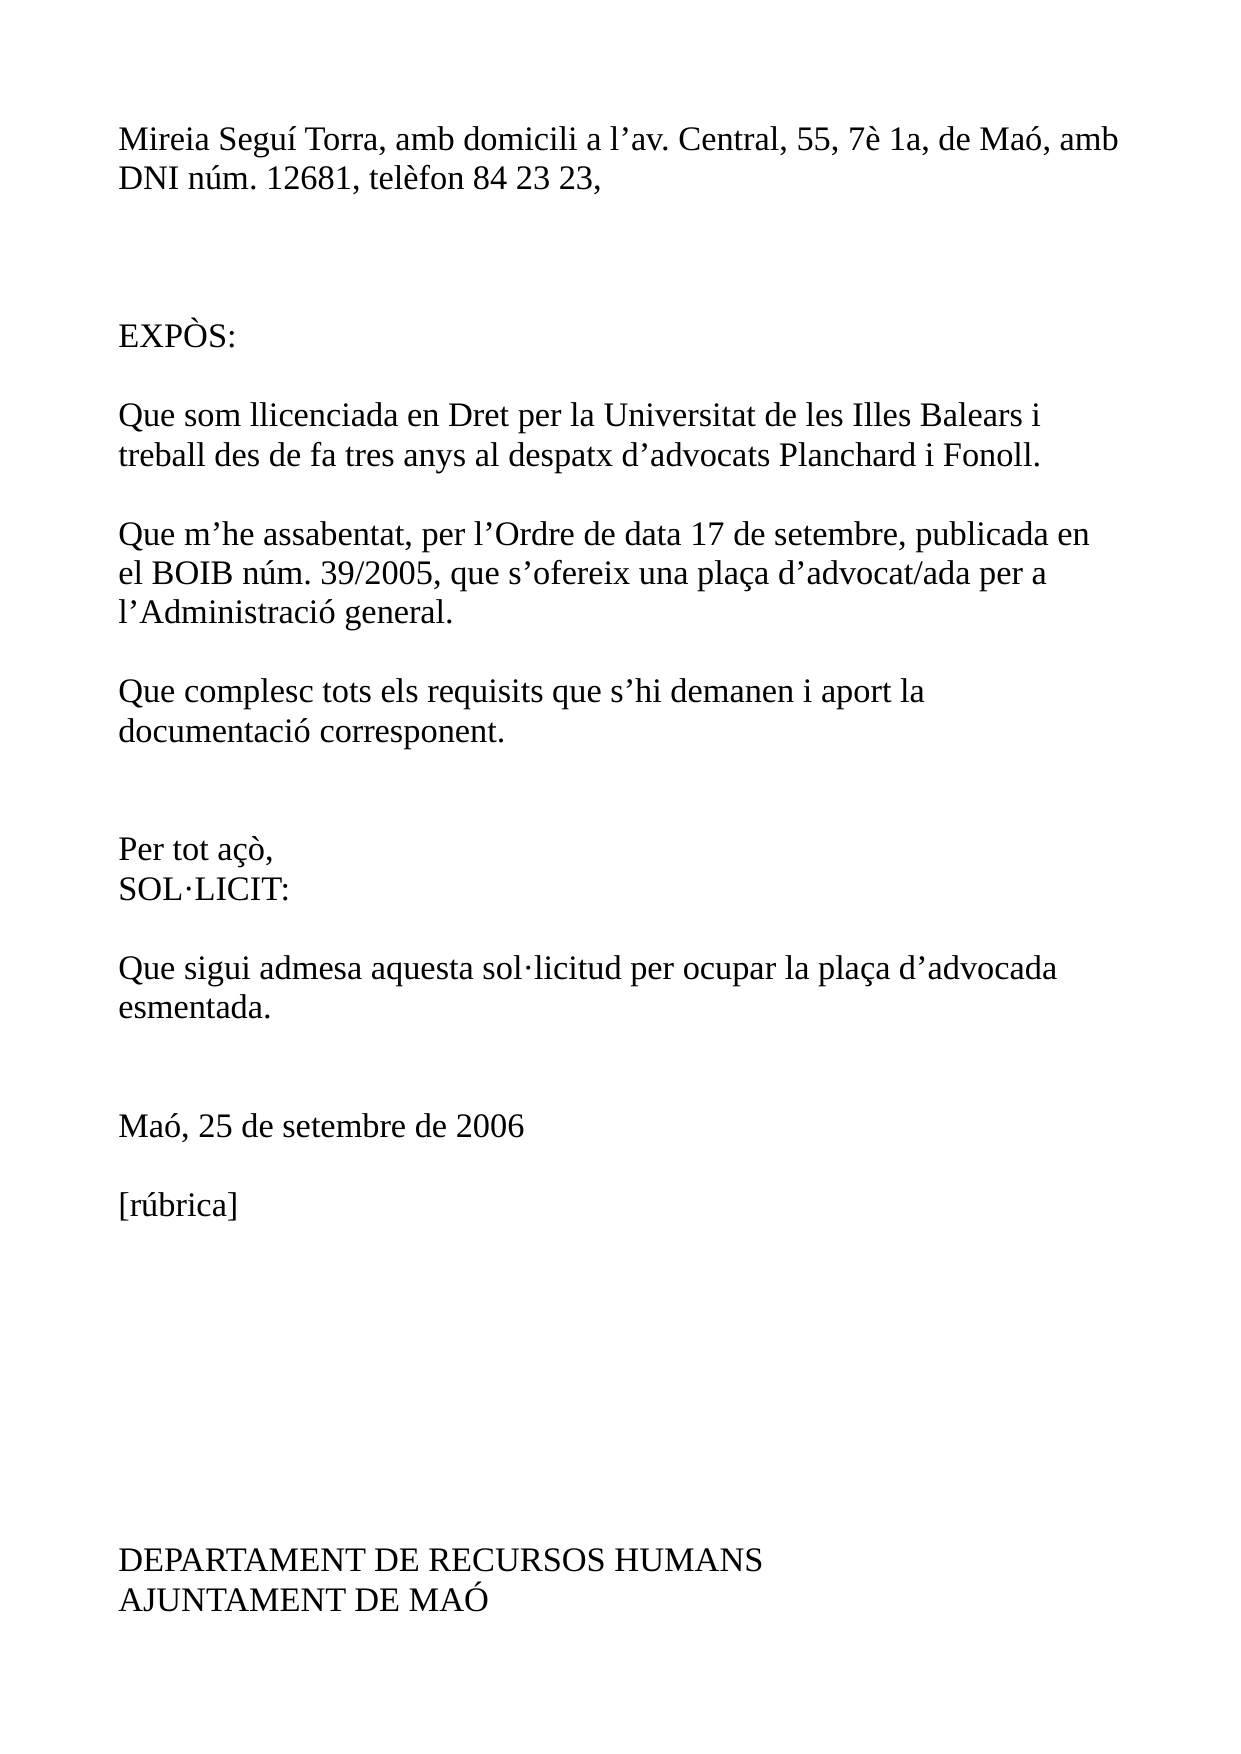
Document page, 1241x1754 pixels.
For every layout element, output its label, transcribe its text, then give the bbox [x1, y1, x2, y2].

text Que som llicenciada en Dret per la Universitat de les Illes Balears i treball des de fa tres anys al despatx d’advocats Planchard i Fonoll. [118, 394, 1122, 473]
text EXPÒS: [118, 316, 1122, 355]
text DNI núm. 12681, telèfon 84 23 23, [118, 158, 1122, 197]
text DEPARTAMENT DE RECURSOS HUMANS [118, 1539, 1122, 1579]
text Que m’he assabentat, per l’Ordre de data 17 de setembre, publicada en el BOIB núm. 39/2005, que s’ofereix una plaça d’advocat/ada per a l’Administració general. [118, 513, 1122, 631]
text Que sigui admesa aquesta sol·licitud per ocupar la plaça d’advocada [118, 947, 1122, 987]
text Per tot açò, [118, 829, 1122, 868]
text Que complesc tots els requisits que s’hi demanen i aport la documentació corresponent. [118, 671, 1122, 750]
text esmentada. [118, 987, 1122, 1026]
text Maó, 25 de setembre de 2006 [118, 1105, 1122, 1144]
text [rúbrica] [118, 1184, 1122, 1223]
text SOL·LICIT: [118, 868, 1122, 908]
text Mireia Seguí Torra, amb domicili a l’av. Central, 55, 7è 1a, de Maó, amb [118, 118, 1122, 158]
text AJUNTAMENT DE MAÓ [118, 1579, 1122, 1618]
